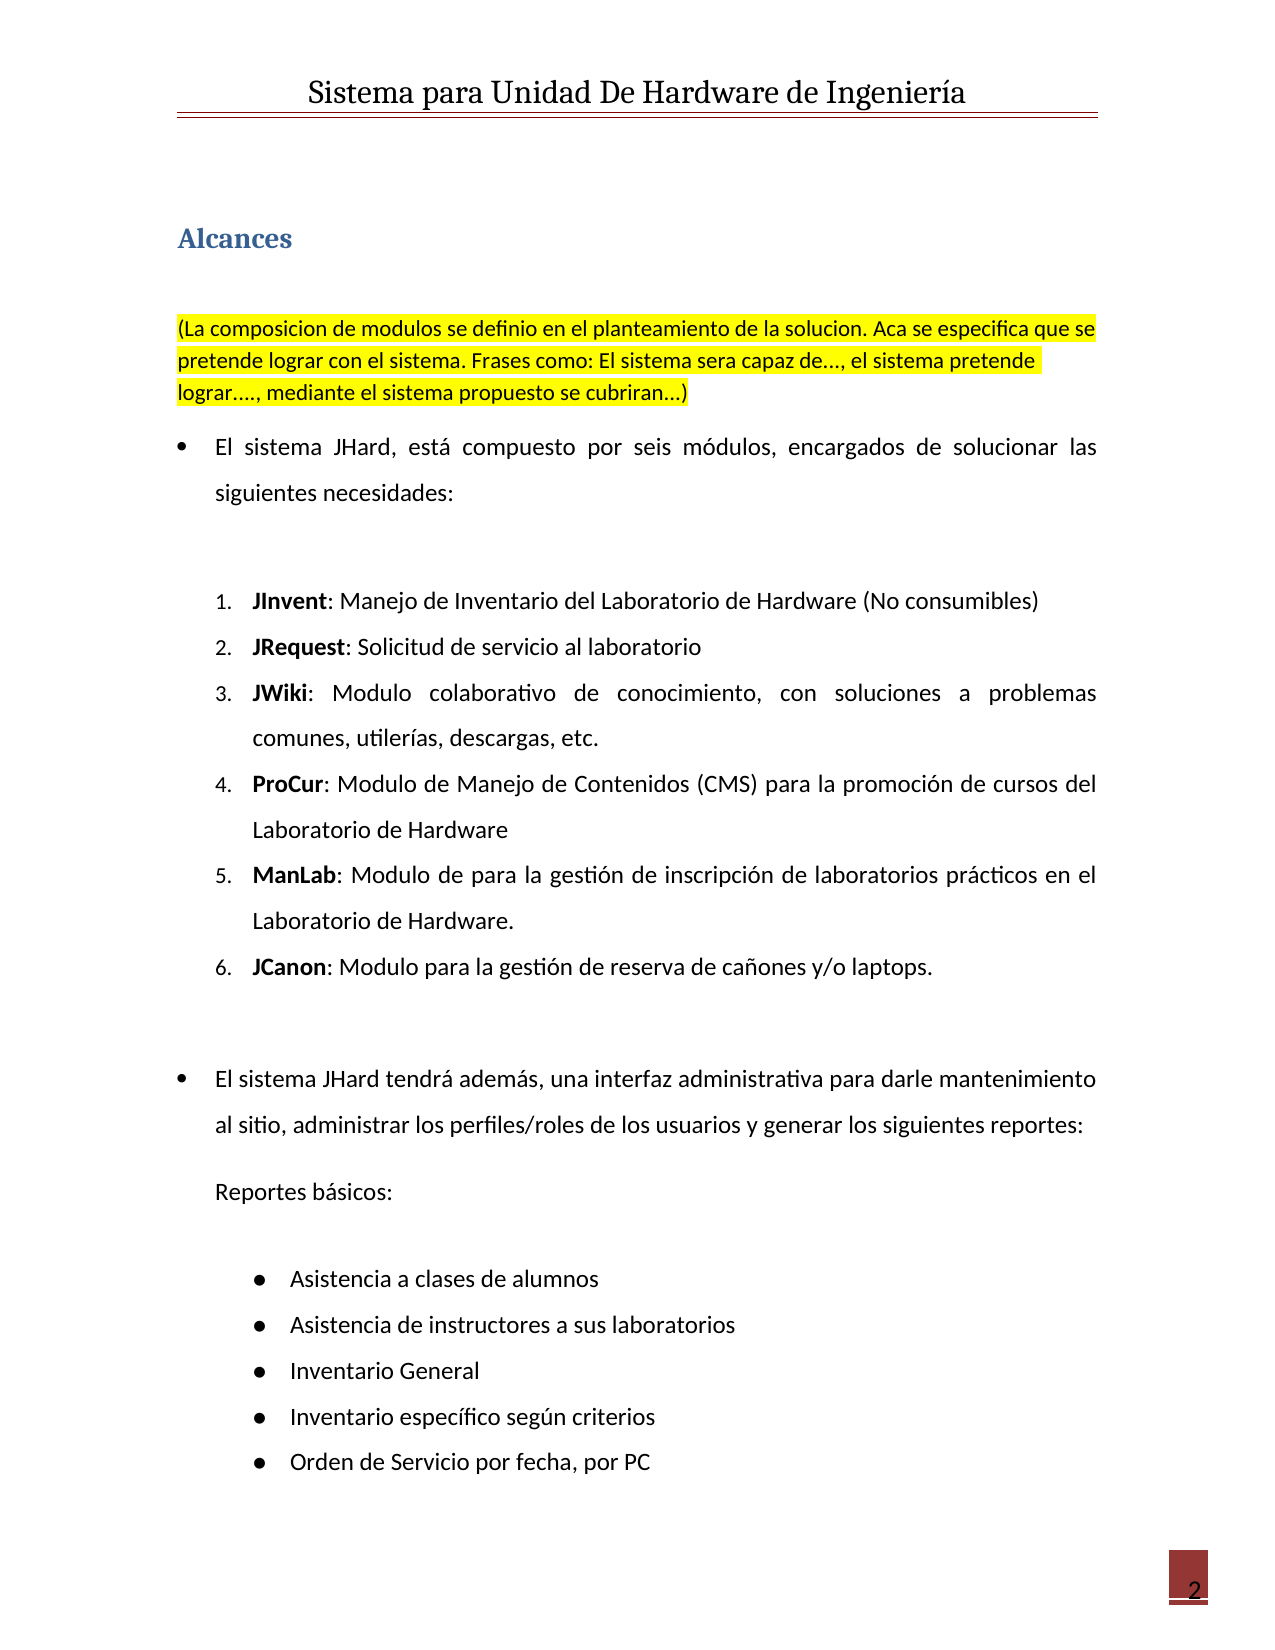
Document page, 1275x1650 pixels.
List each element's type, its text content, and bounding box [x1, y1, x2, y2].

list El sistema JHard, está compuesto por seis módulos, encargados de solucionar las siguientes necesidades: [177, 431, 1098, 507]
list ProCur: Modulo de Manejo de Contenidos (CMS) para la promoción de cursos del Laboratorio de Hardware [215, 768, 1098, 844]
list El sistema JHard tendrá además, una interfaz administrativa para darle mantenimiento al sitio, administrar los perfiles/roles de los usuarios y generar los siguientes reportes: [177, 1063, 1098, 1140]
list ManLab: Modulo de para la gestión de inscripción de laboratorios prácticos en el Laboratorio de Hardware. [215, 860, 1098, 936]
subtitle Alcances [177, 222, 1098, 256]
list JInvent: Manejo de Inventario del Laboratorio de Hardware (No consumibles) [215, 585, 1098, 616]
list Inventario General [252, 1355, 1098, 1385]
list JRequest: Solicitud de servicio al laboratorio [215, 631, 1098, 662]
text Reportes básicos: [215, 1176, 1098, 1206]
list Asistencia de instructores a sus laboratorios [252, 1309, 1098, 1340]
list JCanon: Modulo para la gestión de reserva de cañones y/o laptops. [215, 951, 1098, 982]
list JWiki: Modulo colaborativo de conocimiento, con soluciones a problemas comunes, utilerías, descargas, etc. [215, 677, 1098, 753]
list Orden de Servicio por fecha, por PC [252, 1446, 1098, 1477]
list Asistencia a clases de alumnos [252, 1263, 1098, 1294]
list Inventario específico según criterios [252, 1401, 1098, 1431]
text (La composicion de modulos se definio en el planteamiento de la solucion. Aca se especifica que se pretende lograr con el sistema. Frases como: El sistema sera capaz de..., el sistema pretende lograr...., mediante el sistema propuesto se cubriran...) [177, 314, 1098, 406]
